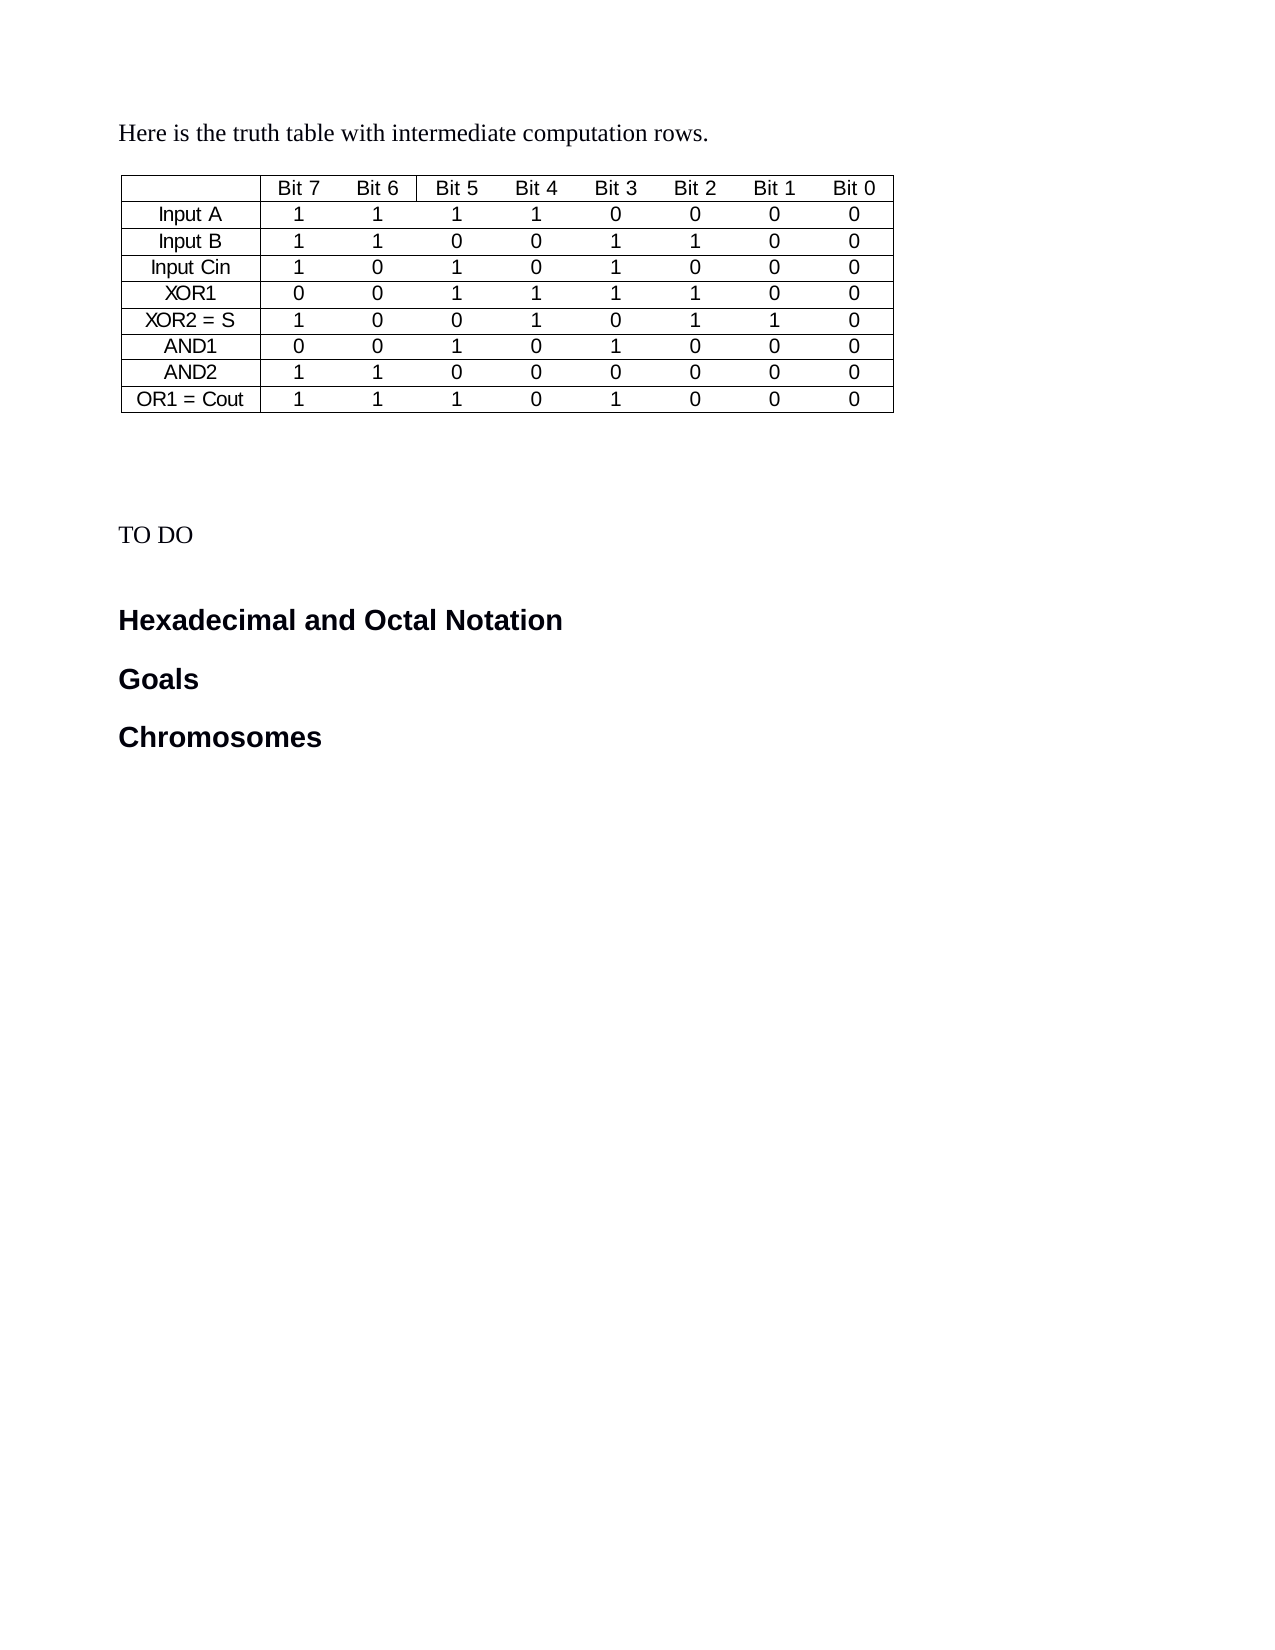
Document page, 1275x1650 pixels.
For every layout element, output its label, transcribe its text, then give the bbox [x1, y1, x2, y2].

text Here is the truth table with intermediate computation rows. [118, 118, 1157, 147]
subtitle Hexadecimal and Octal Notation [118, 603, 1157, 637]
subtitle Chromosomes [118, 720, 1157, 754]
subtitle Goals [118, 662, 1157, 695]
text TO DO [118, 521, 1157, 549]
